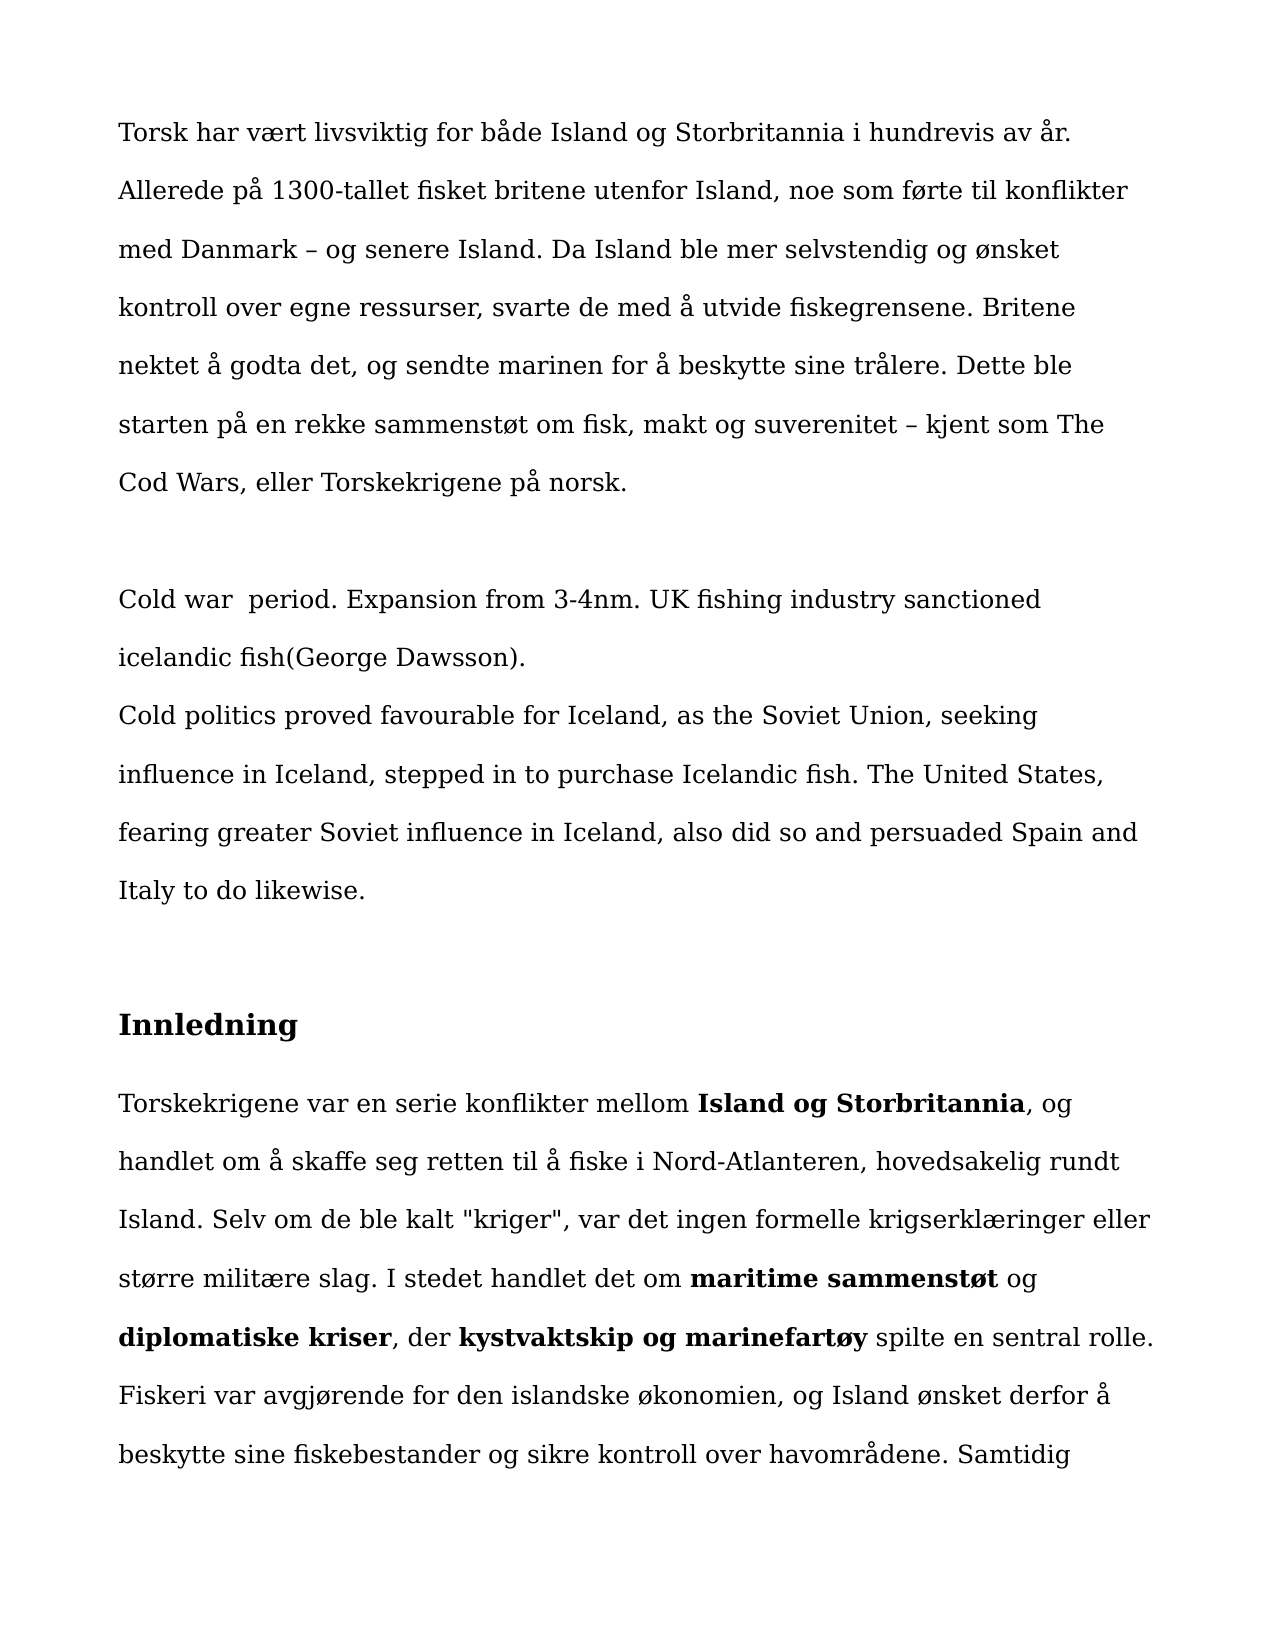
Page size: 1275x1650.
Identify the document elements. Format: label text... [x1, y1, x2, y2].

text Cold politics proved favourable for Iceland, as the Soviet Union, seeking influence in Iceland, stepped in to purchase Icelandic fish. The United States, fearing greater Soviet influence in Iceland, also did so and persuaded Spain and Italy to do likewise. [118, 701, 1157, 906]
text Torsk har vært livsviktig for både Island og Storbritannia i hundrevis av år. Allerede på 1300-tallet fisket britene utenfor Island, noe som førte til konflikter med Danmark – og senere Island. Da Island ble mer selvstendig og ønsket kontroll over egne ressurser, svarte de med å utvide fiskegrensene. Britene nektet å godta det, og sendte marinen for å beskytte sine trålere. Dette ble starten på en rekke sammenstøt om fisk, makt og suverenitet – kjent som The Cod Wars, eller Torskekrigene på norsk. Cold war period. Expansion from 3-4nm. UK fishing industry sanctioned icelandic fish(George Dawsson). [118, 118, 1157, 672]
text Torskekrigene var en serie konflikter mellom Island og Storbritannia, og handlet om å skaffe seg retten til å fiske i Nord-Atlanteren, hovedsakelig rundt Island. Selv om de ble kalt "kriger", var det ingen formelle krigserklæringer eller større militære slag. I stedet handlet det om maritime sammenstøt og diplomatiske kriser, der kystvaktskip og marinefartøy spilte en sentral rolle. Fiskeri var avgjørende for den islandske økonomien, og Island ønsket derfor å beskytte sine fiskebestander og sikre kontroll over havområdene. Samtidig [118, 1089, 1157, 1469]
subtitle Innledning [118, 1008, 1157, 1042]
